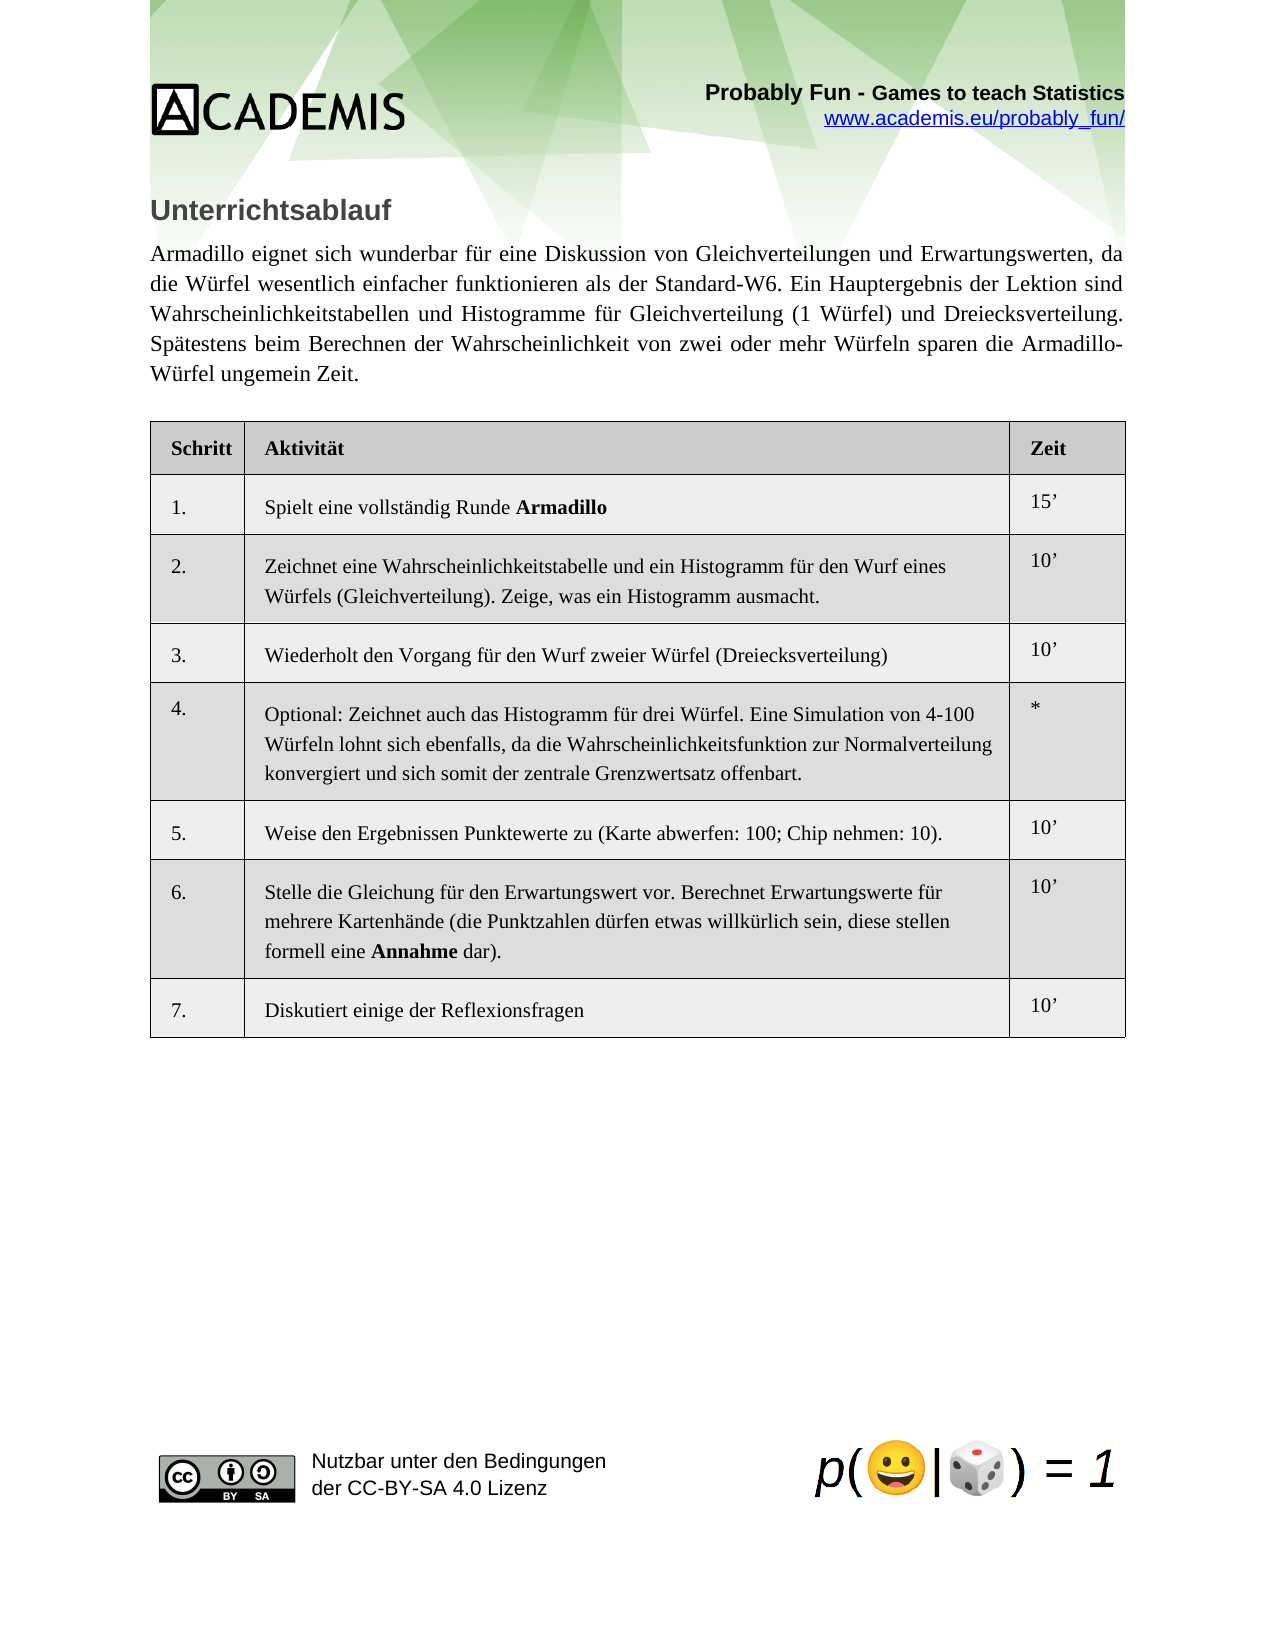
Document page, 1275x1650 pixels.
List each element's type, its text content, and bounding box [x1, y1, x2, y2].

table_cell * [1010, 683, 1125, 800]
table_header Aktivität [245, 422, 1009, 474]
table_cell 10’ [1010, 860, 1125, 978]
table_cell 15’ [1010, 475, 1125, 533]
table_cell 10’ [1010, 801, 1125, 859]
table_header Zeit [1010, 422, 1125, 474]
picture [152, 1450, 302, 1507]
table_cell 10’ [1010, 624, 1125, 682]
table_cell Spielt eine vollständig Runde Armadillo [245, 475, 1009, 533]
table_cell Wiederholt den Vorgang für den Wurf zweier Würfel (Dreiecksverteilung) [245, 624, 1009, 682]
table_cell 2. [151, 535, 244, 622]
subtitle Unterrichtsablauf [150, 193, 1125, 226]
text Armadillo eignet sich wunderbar für eine Diskussion von Gleichverteilungen und Erwartungswerten, da die Würfel wesentlich einfacher funktionieren als der Standard-W6. Ein Hauptergebnis der Lektion sind Wahrscheinlichkeitstabellen und Histogramme für Gleichverteilung (1 Würfel) und Dreiecksverteilung. Spätestens beim Berechnen der Wahrscheinlichkeit von zwei oder mehr Würfeln sparen die Armadillo-Würfel ungemein Zeit. [150, 239, 1125, 387]
picture [803, 1430, 1124, 1508]
table_cell 4. [151, 683, 244, 800]
picture [149, 0, 1125, 300]
table_cell 5. [151, 801, 244, 859]
table_cell 1. [151, 475, 244, 533]
table_cell 6. [151, 860, 244, 978]
table_cell Weise den Ergebnissen Punktewerte zu (Karte abwerfen: 100; Chip nehmen: 10). [245, 801, 1009, 859]
table_cell Zeichnet eine Wahrscheinlichkeitstabelle und ein Histogramm für den Wurf eines Würfels (Gleichverteilung). Zeige, was ein Histogramm ausmacht. [245, 535, 1009, 622]
table_cell 10’ [1010, 979, 1125, 1037]
table_cell 10’ [1010, 535, 1125, 622]
table_header Schritt [151, 422, 244, 474]
table_cell 3. [151, 624, 244, 682]
table_cell Diskutiert einige der Reflexionsfragen [245, 979, 1009, 1037]
table_cell Stelle die Gleichung für den Erwartungswert vor. Berechnet Erwartungswerte für mehrere Kartenhände (die Punktzahlen dürfen etwas willkürlich sein, diese stellen formell eine Annahme dar). [245, 860, 1009, 978]
table_cell Optional: Zeichnet auch das Histogramm für drei Würfel. Eine Simulation von 4-100 Würfeln lohnt sich ebenfalls, da die Wahrscheinlichkeitsfunktion zur Normalverteilung konvergiert und sich somit der zentrale Grenzwertsatz offenbart. [245, 683, 1009, 800]
picture [1002, 115, 1008, 124]
table_cell 7. [151, 979, 244, 1037]
